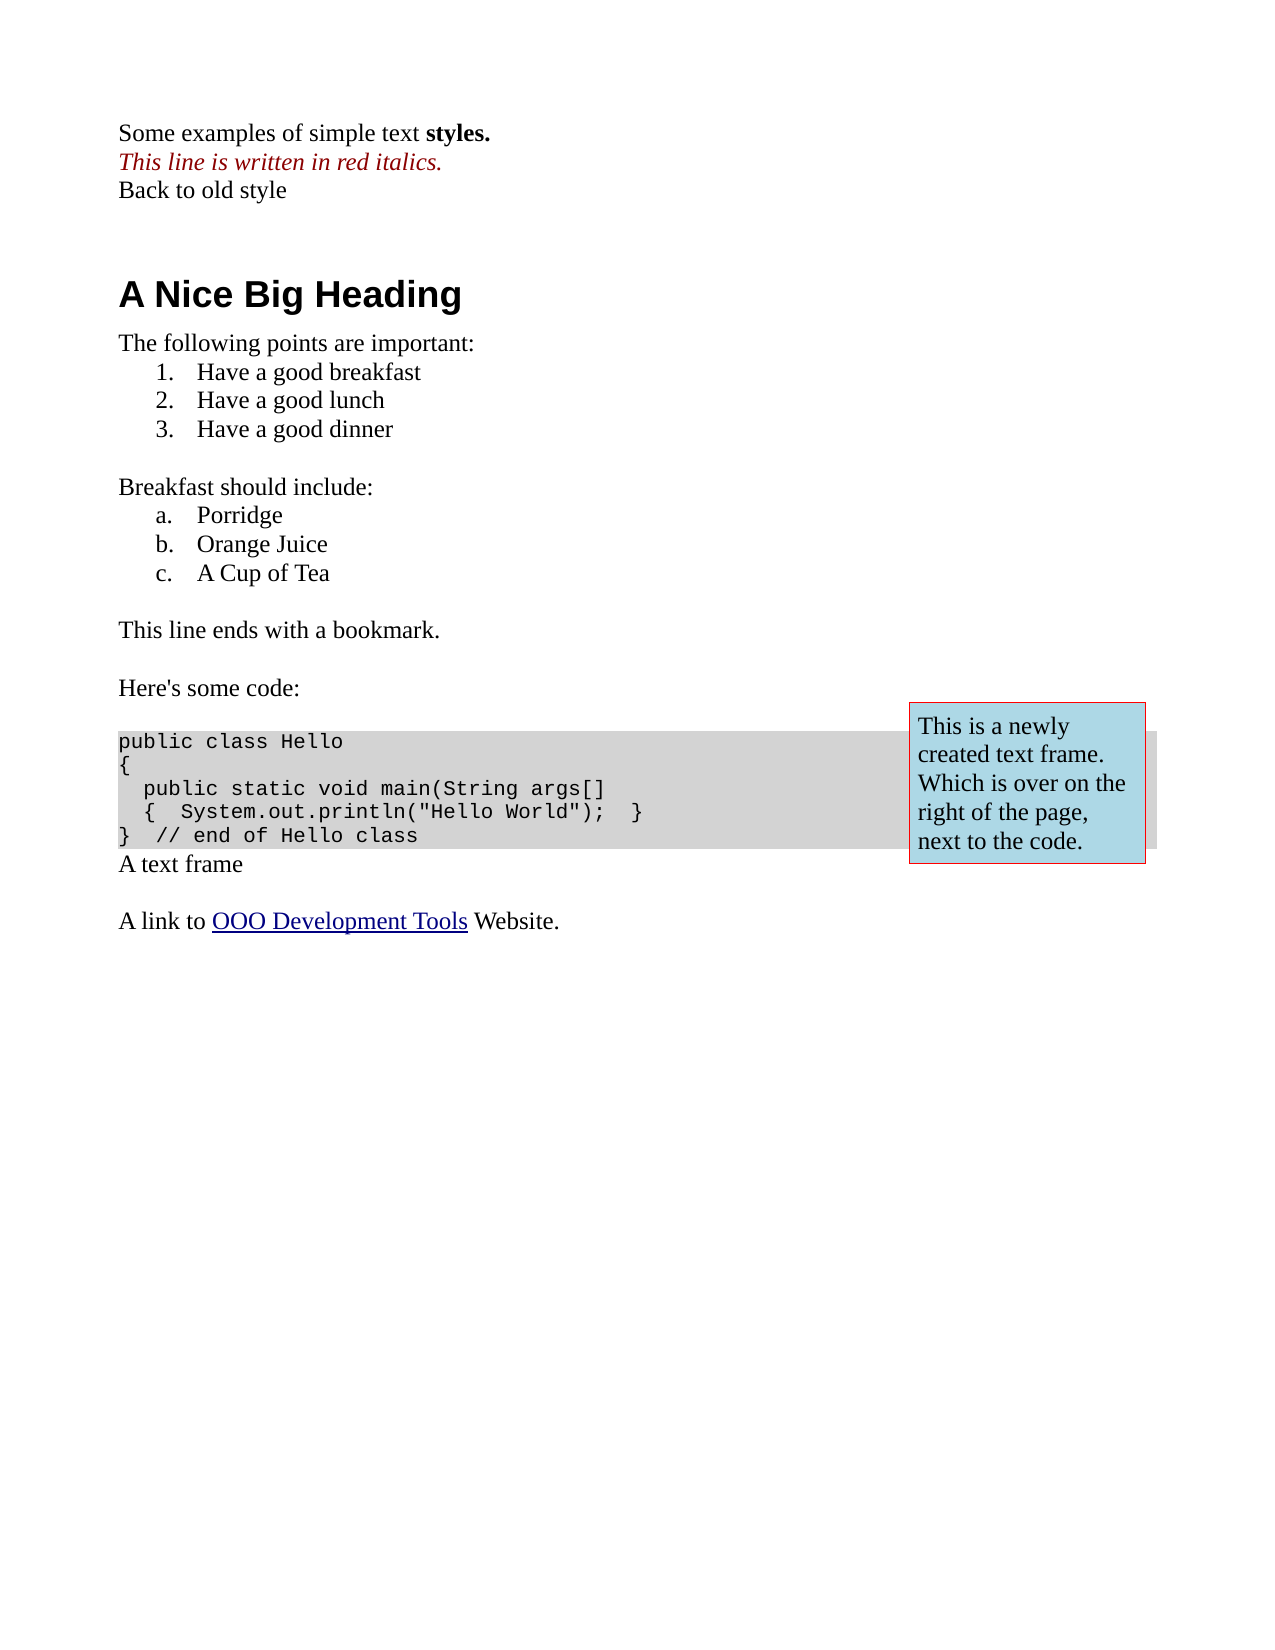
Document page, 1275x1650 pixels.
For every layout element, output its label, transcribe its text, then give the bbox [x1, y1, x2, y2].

list A Cup of Tea [155, 558, 1157, 587]
text Some examples of simple text styles. This line is written in red italics. [118, 118, 1157, 176]
text This line ends with a bookmark. [118, 616, 1157, 673]
text A link to OOO Development Tools Website. [118, 906, 1157, 935]
list Have a good dinner [155, 414, 1157, 443]
text A text frame [118, 849, 1157, 878]
list Have a good breakfast [155, 357, 1157, 386]
list Porridge [155, 501, 1157, 529]
text Breakfast should include: [118, 472, 1157, 501]
subtitle A Nice Big Heading [118, 229, 1157, 316]
text Back to old style [118, 176, 1157, 204]
list Have a good lunch [155, 386, 1157, 414]
text The following points are important: [118, 328, 1157, 357]
text Here's some code: [118, 673, 1157, 702]
list Orange Juice [155, 529, 1157, 558]
text public class Hello { public static void main(String args[] { System.out.println("Hello World"); } } // end of Hello class [118, 731, 909, 849]
text This is a newly created text frame. Which is over on the right of the page, next to the code. [918, 711, 1136, 854]
